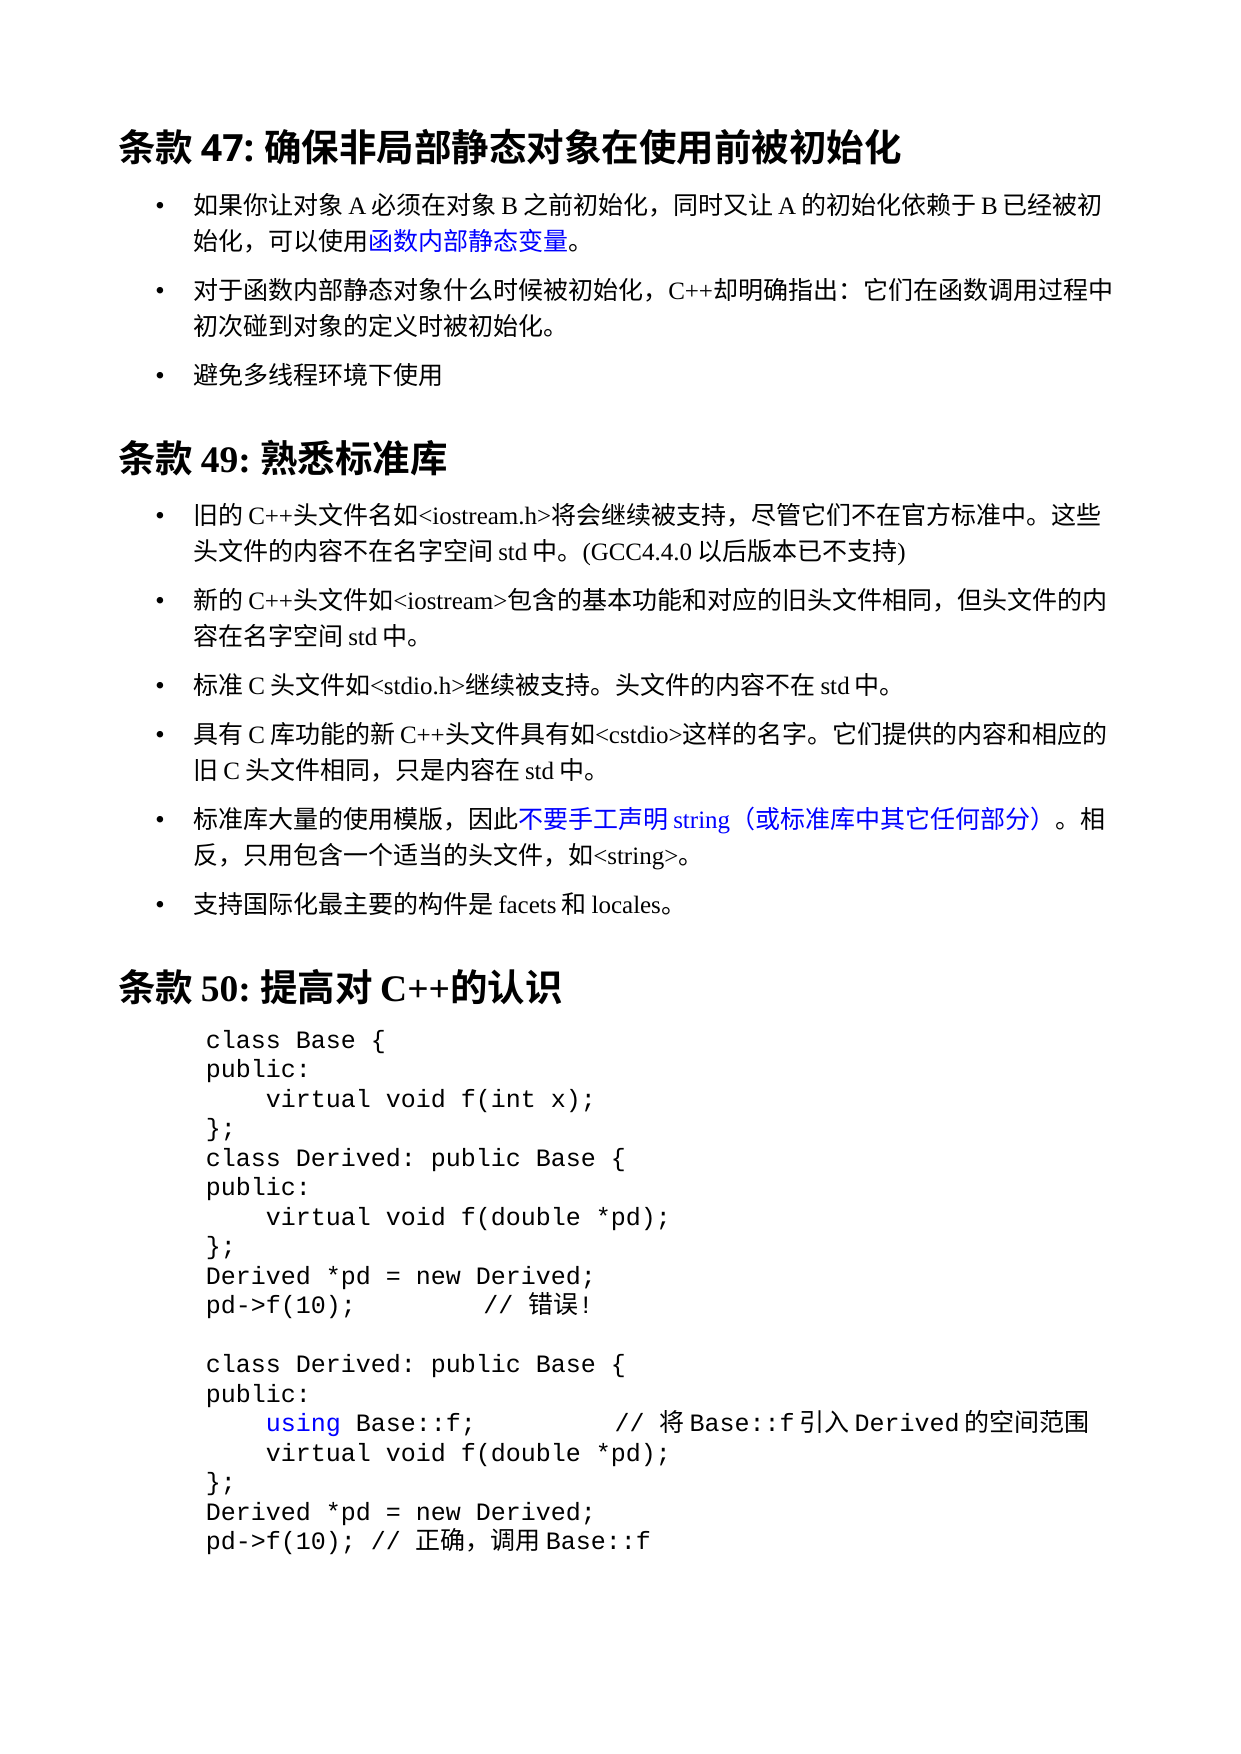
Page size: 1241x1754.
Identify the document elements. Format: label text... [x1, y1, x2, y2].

text Derived *pd = new Derived; [206, 1497, 1122, 1526]
text virtual void f(double *pd); [206, 1438, 1122, 1467]
text class Base { [206, 1025, 1122, 1054]
subtitle 条款47: 确保非局部静态对象在使用前被初始化 [118, 118, 1122, 173]
list 如果你让对象A必须在对象B之前初始化，同时又让A的初始化依赖于B已经被初始化，可以使用函数内部静态变量。 [156, 185, 1122, 258]
list 具有C库功能的新C++头文件具有如<cstdio>这样的名字。它们提供的内容和相应的旧C头文件相同，只是内容在std中。 [156, 714, 1122, 787]
text Derived *pd = new Derived; [206, 1261, 1122, 1290]
list 标准C头文件如<stdio.h>继续被支持。头文件的内容不在std中。 [156, 666, 1122, 702]
text pd->f(10); // 正确，调用Base::f [206, 1526, 1122, 1556]
list 旧的C++头文件名如<iostream.h>将会继续被支持，尽管它们不在官方标准中。这些头文件的内容不在名字空间std中。(GCC4.4.0以后版本已不支持) [156, 496, 1122, 568]
text pd->f(10); // 错误! [206, 1290, 1122, 1320]
text virtual void f(double *pd); [206, 1202, 1122, 1231]
text class Derived: public Base { [206, 1143, 1122, 1172]
subtitle 条款49: 熟悉标准库 [118, 429, 1122, 483]
text public: [206, 1379, 1122, 1408]
text public: [206, 1054, 1122, 1084]
text }; [206, 1231, 1122, 1261]
list 新的C++头文件如<iostream>包含的基本功能和对应的旧头文件相同，但头文件的内容在名字空间std中。 [156, 581, 1122, 653]
text virtual void f(int x); [206, 1084, 1122, 1113]
list 支持国际化最主要的构件是facets和locales。 [156, 884, 1122, 921]
list 避免多线程环境下使用 [156, 355, 1122, 391]
list 对于函数内部静态对象什么时候被初始化，C++却明确指出：它们在函数调用过程中初次碰到对象的定义时被初始化。 [156, 270, 1122, 343]
text }; [206, 1467, 1122, 1497]
text class Derived: public Base { [206, 1349, 1122, 1379]
text }; [206, 1113, 1122, 1143]
subtitle 条款50: 提高对C++的认识 [118, 958, 1122, 1012]
list 标准库大量的使用模版，因此不要手工声明string（或标准库中其它任何部分）。相反，只用包含一个适当的头文件，如<string>。 [156, 799, 1122, 872]
text using Base::f; // 将Base::f引入Derived的空间范围 [206, 1408, 1122, 1438]
text public: [206, 1172, 1122, 1202]
